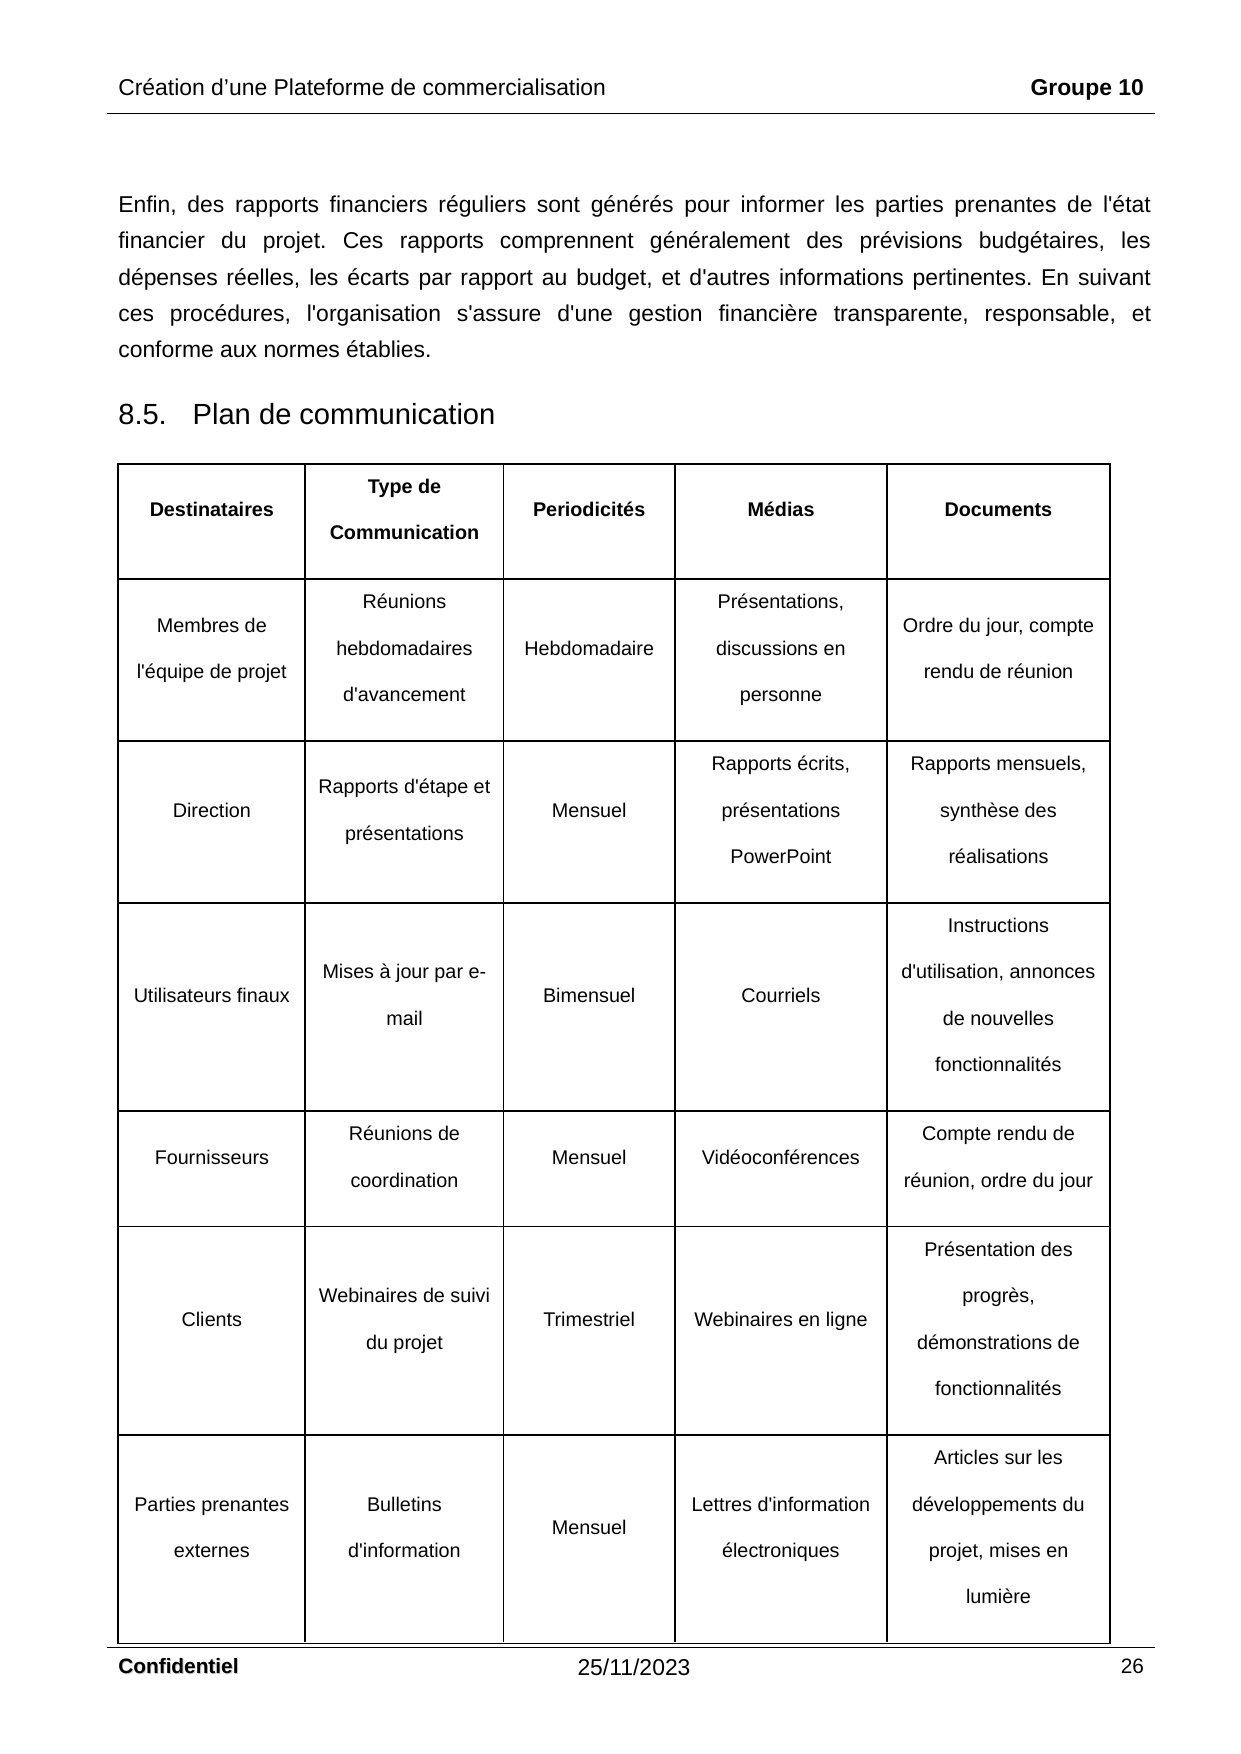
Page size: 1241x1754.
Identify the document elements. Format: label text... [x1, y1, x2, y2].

table_cell Mises à jour par e-mail [306, 904, 503, 1110]
table_cell Bimensuel [504, 904, 674, 1110]
table_cell Mensuel [504, 1436, 674, 1642]
table_header Type de Communication [306, 465, 503, 578]
table_cell Rapports écrits, présentations PowerPoint [676, 742, 886, 902]
table_cell Vidéoconférences [676, 1112, 886, 1226]
table_cell Mensuel [504, 1112, 674, 1226]
table_cell Fournisseurs [119, 1112, 304, 1226]
table_cell Instructions d'utilisation, annonces de nouvelles fonctionnalités [888, 904, 1109, 1110]
table_cell Compte rendu de réunion, ordre du jour [888, 1112, 1109, 1226]
table_cell Présentation des progrès, démonstrations de fonctionnalités [888, 1227, 1109, 1434]
table_cell Direction [119, 742, 304, 902]
table_cell Rapports d'étape et présentations [306, 742, 503, 902]
subtitle Plan de communication [118, 397, 1152, 430]
table_cell Articles sur les développements du projet, mises en lumière [888, 1436, 1109, 1642]
table_cell Lettres d'information électroniques [676, 1436, 886, 1642]
table_cell Webinaires de suivi du projet [306, 1227, 503, 1434]
table_cell Parties prenantes externes [119, 1436, 304, 1642]
table_cell Bulletins d'information [306, 1436, 503, 1642]
table_cell Ordre du jour, compte rendu de réunion [888, 580, 1109, 740]
table_cell Réunions hebdomadaires d'avancement [306, 580, 503, 740]
table_header Documents [888, 465, 1109, 578]
table_cell Courriels [676, 904, 886, 1110]
table_cell Trimestriel [504, 1227, 674, 1434]
table_cell Rapports mensuels, synthèse des réalisations [888, 742, 1109, 902]
table_header Periodicités [504, 465, 674, 578]
table_header Destinataires [119, 465, 304, 578]
table_cell Membres de l'équipe de projet [119, 580, 304, 740]
table_cell Clients [119, 1227, 304, 1434]
text Enfin, des rapports financiers réguliers sont générés pour informer les parties prenantes de l'état financier du projet. Ces rapports comprennent généralement des prévisions budgétaires, les dépenses réelles, les écarts par rapport au budget, et d'autres informations pertinentes. En suivant ces procédures, l'organisation s'assure d'une gestion financière transparente, responsable, et conforme aux normes établies. [118, 191, 1152, 362]
table_header Médias [676, 465, 886, 578]
table_cell Présentations, discussions en personne [676, 580, 886, 740]
table_cell Hebdomadaire [504, 580, 674, 740]
table_cell Webinaires en ligne [676, 1227, 886, 1434]
table_cell Réunions de coordination [306, 1112, 503, 1226]
table_cell Mensuel [504, 742, 674, 902]
table_cell Utilisateurs finaux [119, 904, 304, 1110]
